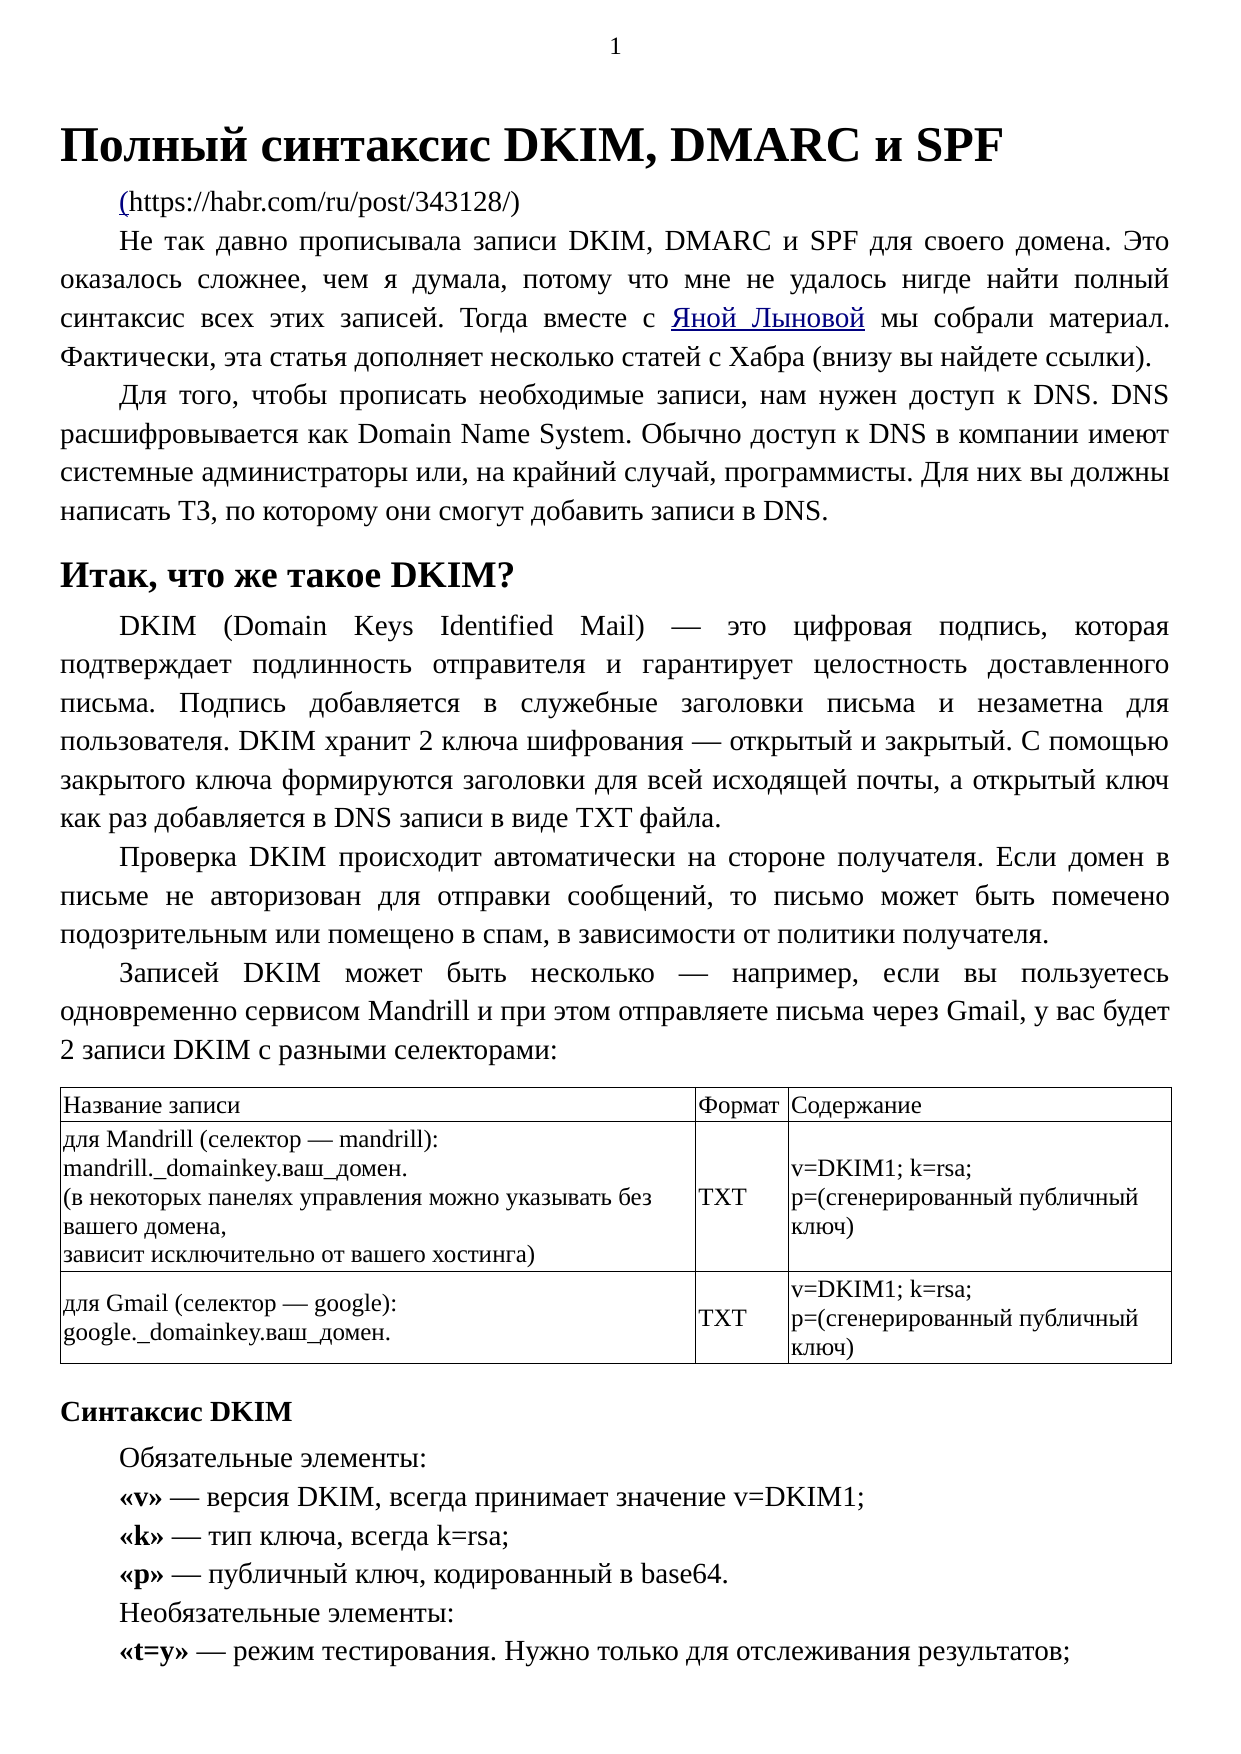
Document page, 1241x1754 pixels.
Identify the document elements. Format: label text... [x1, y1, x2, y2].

table_cell для Mandrill (селектор — mandrill): mandrill._domainkey.ваш_домен. (в некоторых панелях управления можно указывать без вашего домена, зависит исключительно от вашего хостинга) [61, 1122, 695, 1271]
subtitle Синтаксис DKIM [60, 1394, 1171, 1428]
text Необязательные элементы: [60, 1595, 1171, 1628]
table_header Формат [696, 1088, 788, 1121]
table_cell v=DKIM1; k=rsa; p=(сгенерированный публичный ключ) [789, 1272, 1171, 1363]
text Не так давно прописывала записи DKIM, DMARC и SPF для своего домена. Это оказалось сложнее, чем я думала, потому что мне не удалось нигде найти полный синтаксис всех этих записей. Тогда вместе с Яной Лыновой мы собрали материал. Фактически, эта статья дополняет несколько статей с Хабра (внизу вы найдете ссылки). [60, 223, 1171, 372]
text «t=y» — режим тестирования. Нужно только для отслеживания результатов; [60, 1633, 1171, 1667]
text Обязательные элементы: [60, 1441, 1171, 1474]
text Для того, чтобы прописать необходимые записи, нам нужен доступ к DNS. DNS расшифровывается как Domain Name System. Обычно доступ к DNS в компании имеют системные администраторы или, на крайний случай, программисты. Для них вы должны написать ТЗ, по которому они смогут добавить записи в DNS. [60, 377, 1171, 526]
text DKIM (Domain Keys Identified Mail) — это цифровая подпись, которая подтверждает подлинность отправителя и гарантирует целостность доставленного письма. Подпись добавляется в служебные заголовки письма и незаметна для пользователя. DKIM хранит 2 ключа шифрования — открытый и закрытый. С помощью закрытого ключа формируются заголовки для всей исходящей почты, а открытый ключ как раз добавляется в DNS записи в виде TXT файла. [60, 608, 1171, 834]
text Проверка DKIM происходит автоматически на стороне получателя. Если домен в письме не авторизован для отправки сообщений, то письмо может быть помечено подозрительным или помещено в спам, в зависимости от политики получателя. [60, 839, 1171, 950]
table_header Содержание [789, 1088, 1171, 1121]
text «p» — публичный ключ, кодированный в base64. [60, 1556, 1171, 1590]
text «v» — версия DKIM, всегда принимает значение v=DKIM1; [60, 1479, 1171, 1513]
table_header Название записи [61, 1088, 695, 1121]
table_cell TXT [696, 1272, 788, 1363]
table_cell TXT [696, 1122, 788, 1271]
subtitle Итак, что же такое DKIM? [60, 552, 1171, 595]
table_cell v=DKIM1; k=rsa; p=(сгенерированный публичный ключ) [789, 1122, 1171, 1271]
text Записей DKIM может быть несколько — например, если вы пользуетесь одновременно сервисом Mandrill и при этом отправляете письма через Gmail, у вас будет 2 записи DKIM с разными селекторами: [60, 955, 1171, 1065]
text «k» — тип ключа, всегда k=rsa; [60, 1518, 1171, 1551]
text (https://habr.com/ru/post/343128/) [60, 184, 1171, 218]
subtitle Полный синтаксис DKIM, DMARC и SPF [60, 114, 1171, 172]
table_cell для Gmail (селектор — google): google._domainkey.ваш_домен. [61, 1272, 695, 1363]
